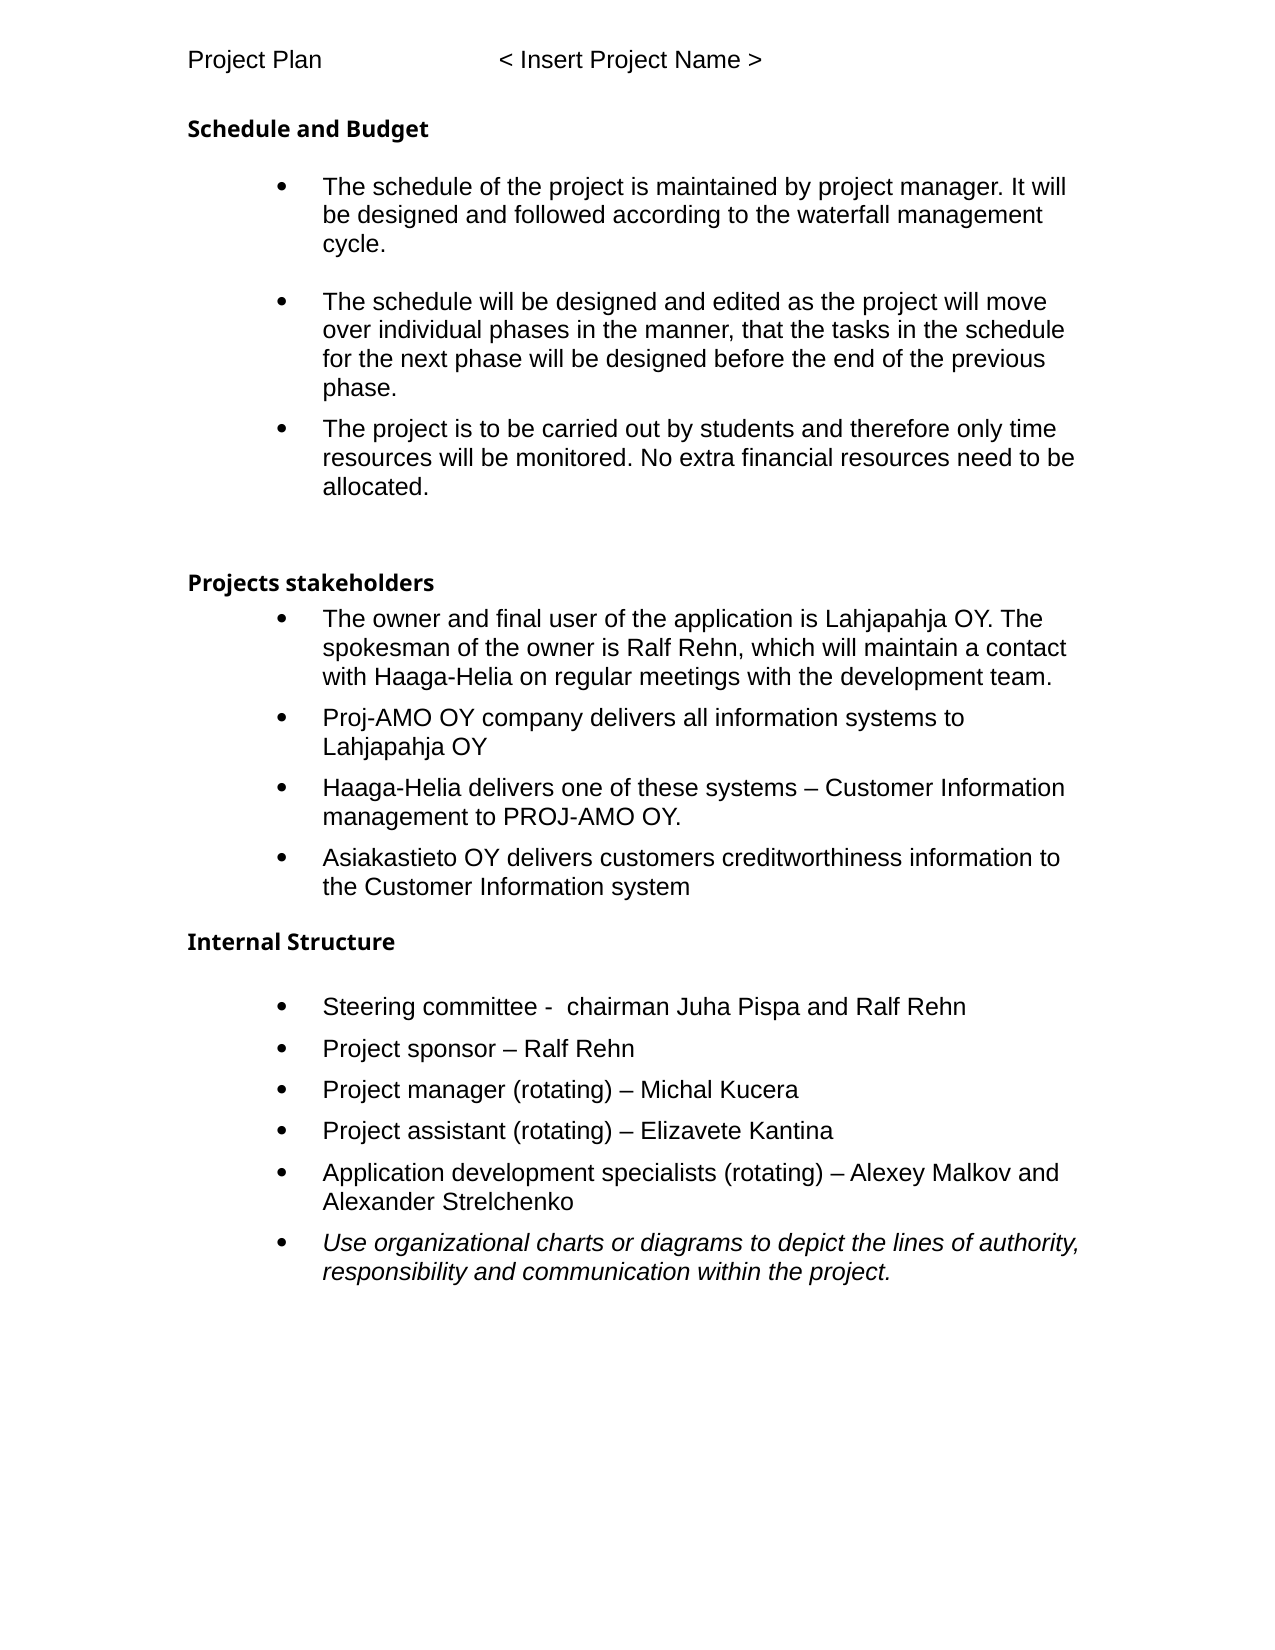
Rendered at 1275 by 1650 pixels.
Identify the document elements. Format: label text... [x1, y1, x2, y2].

list The project is to be carried out by students and therefore only time resources will be monitored. No extra financial resources need to be allocated. [277, 414, 1087, 501]
list Project manager (rotating) – Michal Kucera [277, 1075, 1087, 1104]
list The schedule of the project is maintained by project manager. It will be designed and followed according to the waterfall management cycle. [277, 172, 1087, 258]
subtitle Schedule and Budget [187, 112, 1087, 144]
list Project assistant (rotating) – Elizavete Kantina [277, 1116, 1087, 1145]
list Use organizational charts or diagrams to depict the lines of authority, responsibility and communication within the project. [277, 1228, 1087, 1285]
list The owner and final user of the application is Lahjapahja OY. The spokesman of the owner is Ralf Rehn, which will maintain a contact with Haaga-Helia on regular meetings with the development team. [277, 604, 1087, 691]
list Project sponsor – Ralf Rehn [277, 1034, 1087, 1062]
list Application development specialists (rotating) – Alexey Malkov and Alexander Strelchenko [277, 1158, 1087, 1215]
list Steering committee - chairman Juha Pispa and Ralf Rehn [277, 992, 1087, 1021]
subtitle Projects stakeholders [187, 567, 1087, 598]
list Asiakastieto OY delivers customers creditworthiness information to the Customer Information system [277, 843, 1087, 901]
list Haaga-Helia delivers one of these systems – Customer Information management to PROJ-AMO OY. [277, 773, 1087, 831]
list Proj-AMO OY company delivers all information systems to Lahjapahja OY [277, 703, 1087, 761]
subtitle Internal Structure [187, 926, 1087, 957]
list The schedule will be designed and edited as the project will move over individual phases in the manner, that the tasks in the schedule for the next phase will be designed before the end of the previous phase. [277, 287, 1087, 402]
